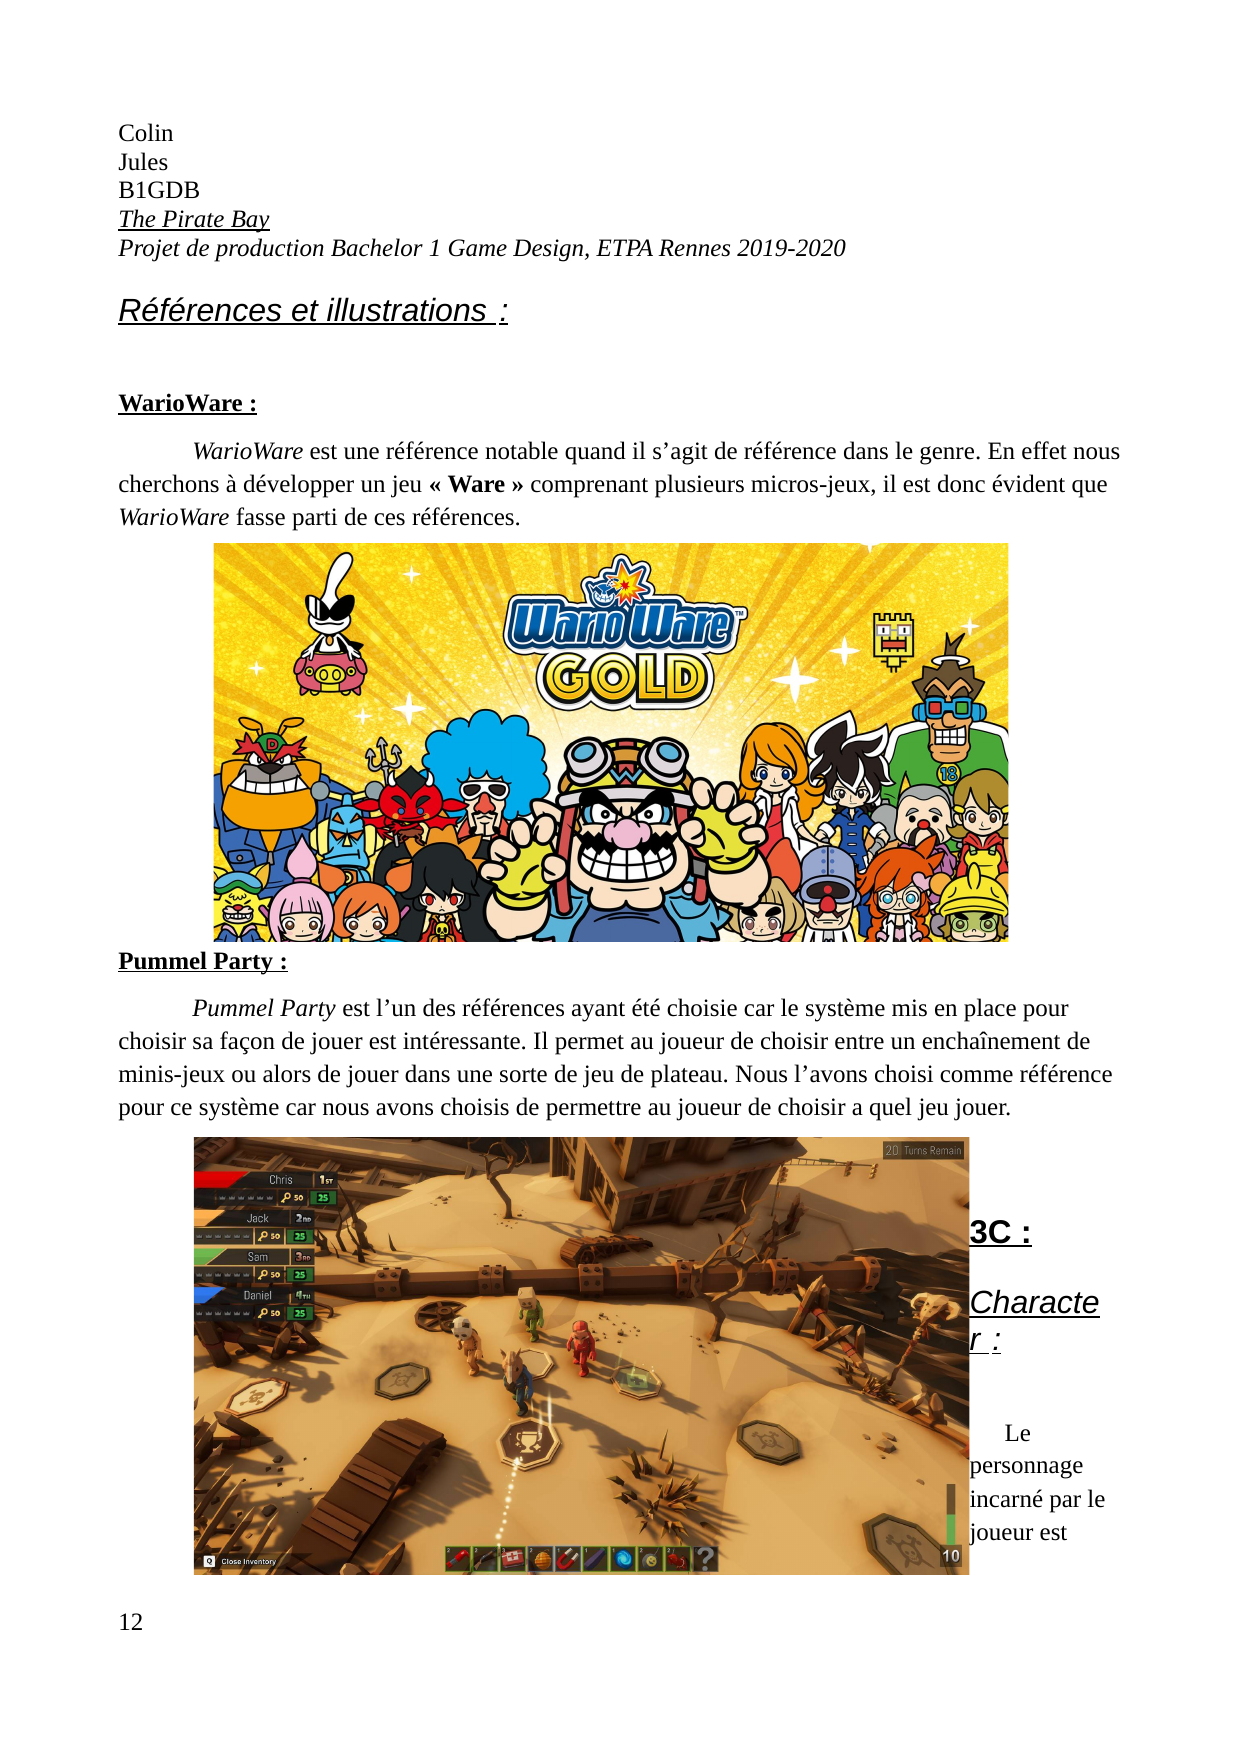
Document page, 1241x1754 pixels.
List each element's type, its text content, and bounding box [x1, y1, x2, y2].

text WarioWare : [118, 388, 1122, 417]
text WarioWare est une référence notable quand il s’agit de référence dans le genre. En effet nous cherchons à développer un jeu « Ware » comprenant plusieurs micros-jeux, il est donc évident que WarioWare fasse parti de ces références. [118, 436, 1122, 531]
text Pummel Party : [118, 549, 1122, 974]
subtitle [118, 1284, 193, 1357]
subtitle 3C : [970, 1213, 1122, 1250]
subtitle Character : [970, 1284, 1122, 1357]
subtitle [118, 1213, 193, 1250]
subtitle Références et illustrations : [118, 291, 1122, 328]
text Le personnage incarné par le joueur est [970, 1418, 1122, 1545]
text Pummel Party est l’un des références ayant été choisie car le système mis en place pour choisir sa façon de jouer est intéressante. Il permet au joueur de choisir entre un enchaînement de minis-jeux ou alors de jouer dans une sorte de jeu de plateau. Nous l’avons choisi comme référence pour ce système car nous avons choisis de permettre au joueur de choisir a quel jeu jouer. [118, 993, 1122, 1121]
picture [213, 543, 1009, 942]
picture [193, 1137, 970, 1575]
